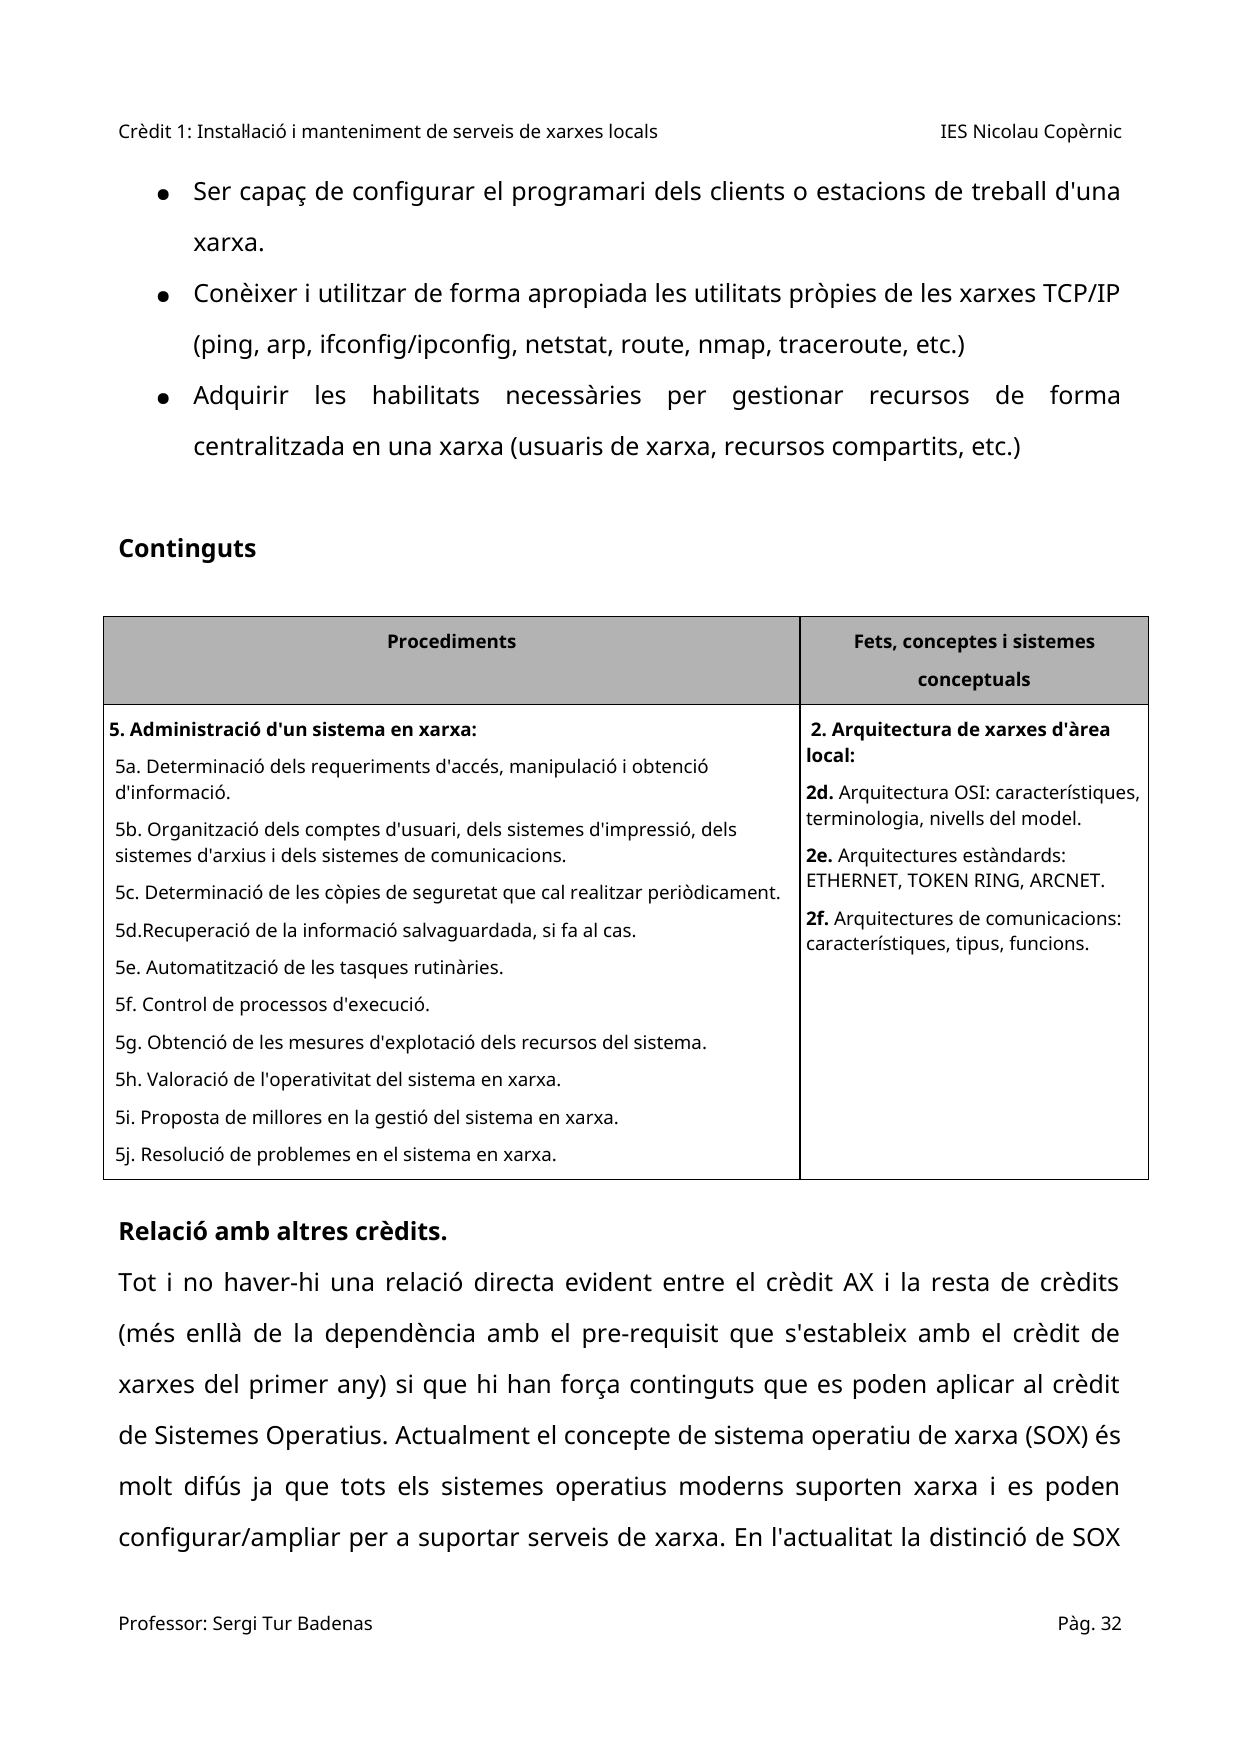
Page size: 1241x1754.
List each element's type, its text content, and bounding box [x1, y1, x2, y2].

text Tot i no haver-hi una relació directa evident entre el crèdit AX i la resta de crèdits (més enllà de la dependència amb el pre-requisit que s'estableix amb el crèdit de xarxes del primer any) si que hi han força continguts que es poden aplicar al crèdit de Sistemes Operatius. Actualment el concepte de sistema operatiu de xarxa (SOX) és molt difús ja que tots els sistemes operatius moderns suporten xarxa i es poden configurar/ampliar per a suportar serveis de xarxa. En l'actualitat la distinció de SOX [118, 1265, 1122, 1554]
text Relació amb altres crèdits. [118, 1214, 1122, 1248]
table_header Procediments [104, 617, 799, 704]
table_cell 5. Administració d'un sistema en xarxa: 5a. Determinació dels requeriments d'accés, manipulació i obtenció d'informació. 5b. Organització dels comptes d'usuari, dels sistemes d'impressió, dels sistemes d'arxius i dels sistemes de comunicacions. 5c. Determinació de les còpies de seguretat que cal realitzar periòdicament. 5d.Recuperació de la informació salvaguardada, si fa al cas. 5e. Automatització de les tasques rutinàries. 5f. Control de processos d'execució. 5g. Obtenció de les mesures d'explotació dels recursos del sistema. 5h. Valoració de l'operativitat del sistema en xarxa. 5i. Proposta de millores en la gestió del sistema en xarxa. 5j. Resolució de problemes en el sistema en xarxa. [104, 705, 799, 1178]
table_cell 2. Arquitectura de xarxes d'àrea local: 2d. Arquitectura OSI: característiques, terminologia, nivells del model. 2e. Arquitectures estàndards: ETHERNET, TOKEN RING, ARCNET. 2f. Arquitectures de comunicacions: característiques, tipus, funcions. [801, 705, 1148, 1178]
list Ser capaç de configurar el programari dels clients o estacions de treball d'una xarxa. [156, 173, 1122, 258]
text Continguts [118, 530, 1122, 564]
list Conèixer i utilitzar de forma apropiada les utilitats pròpies de les xarxes TCP/IP (ping, arp, ifconfig/ipconfig, netstat, route, nmap, traceroute, etc.) [156, 275, 1122, 360]
table_header Fets, conceptes i sistemes conceptuals [801, 617, 1148, 704]
list Adquirir les habilitats necessàries per gestionar recursos de forma centralitzada en una xarxa (usuaris de xarxa, recursos compartits, etc.) [156, 377, 1122, 462]
